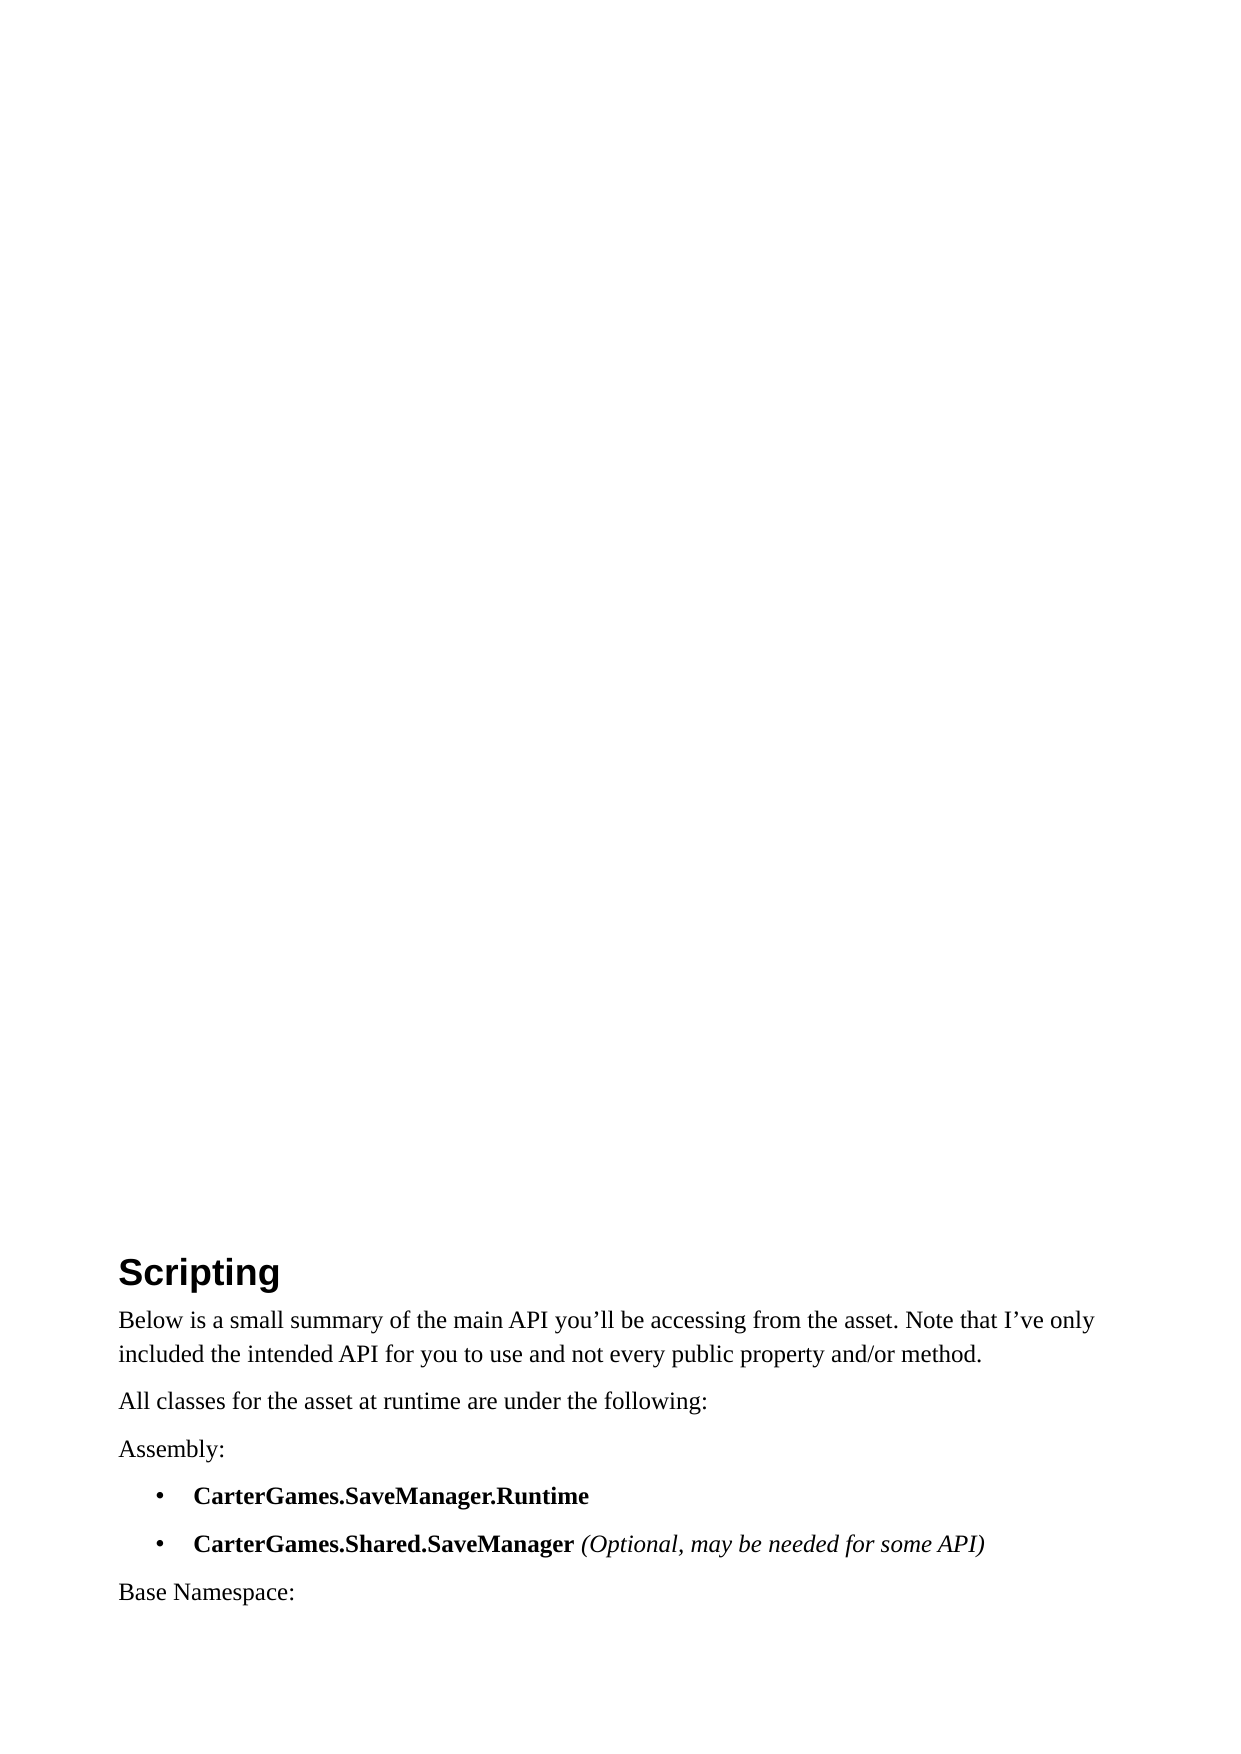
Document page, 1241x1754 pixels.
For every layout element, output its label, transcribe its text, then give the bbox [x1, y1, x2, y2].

text Base Namespace: [118, 1577, 1122, 1605]
list CarterGames.Shared.SaveManager (Optional, may be needed for some API) [156, 1529, 1122, 1558]
list CarterGames.SaveManager.Runtime [156, 1481, 1122, 1510]
text All classes for the asset at runtime are under the following: [118, 1386, 1122, 1415]
text Below is a small summary of the main API you’ll be accessing from the asset. Note that I’ve only included the intended API for you to use and not every public property and/or method. [118, 1306, 1122, 1367]
subtitle Scripting [118, 1250, 1122, 1293]
text Assembly: [118, 1434, 1122, 1463]
